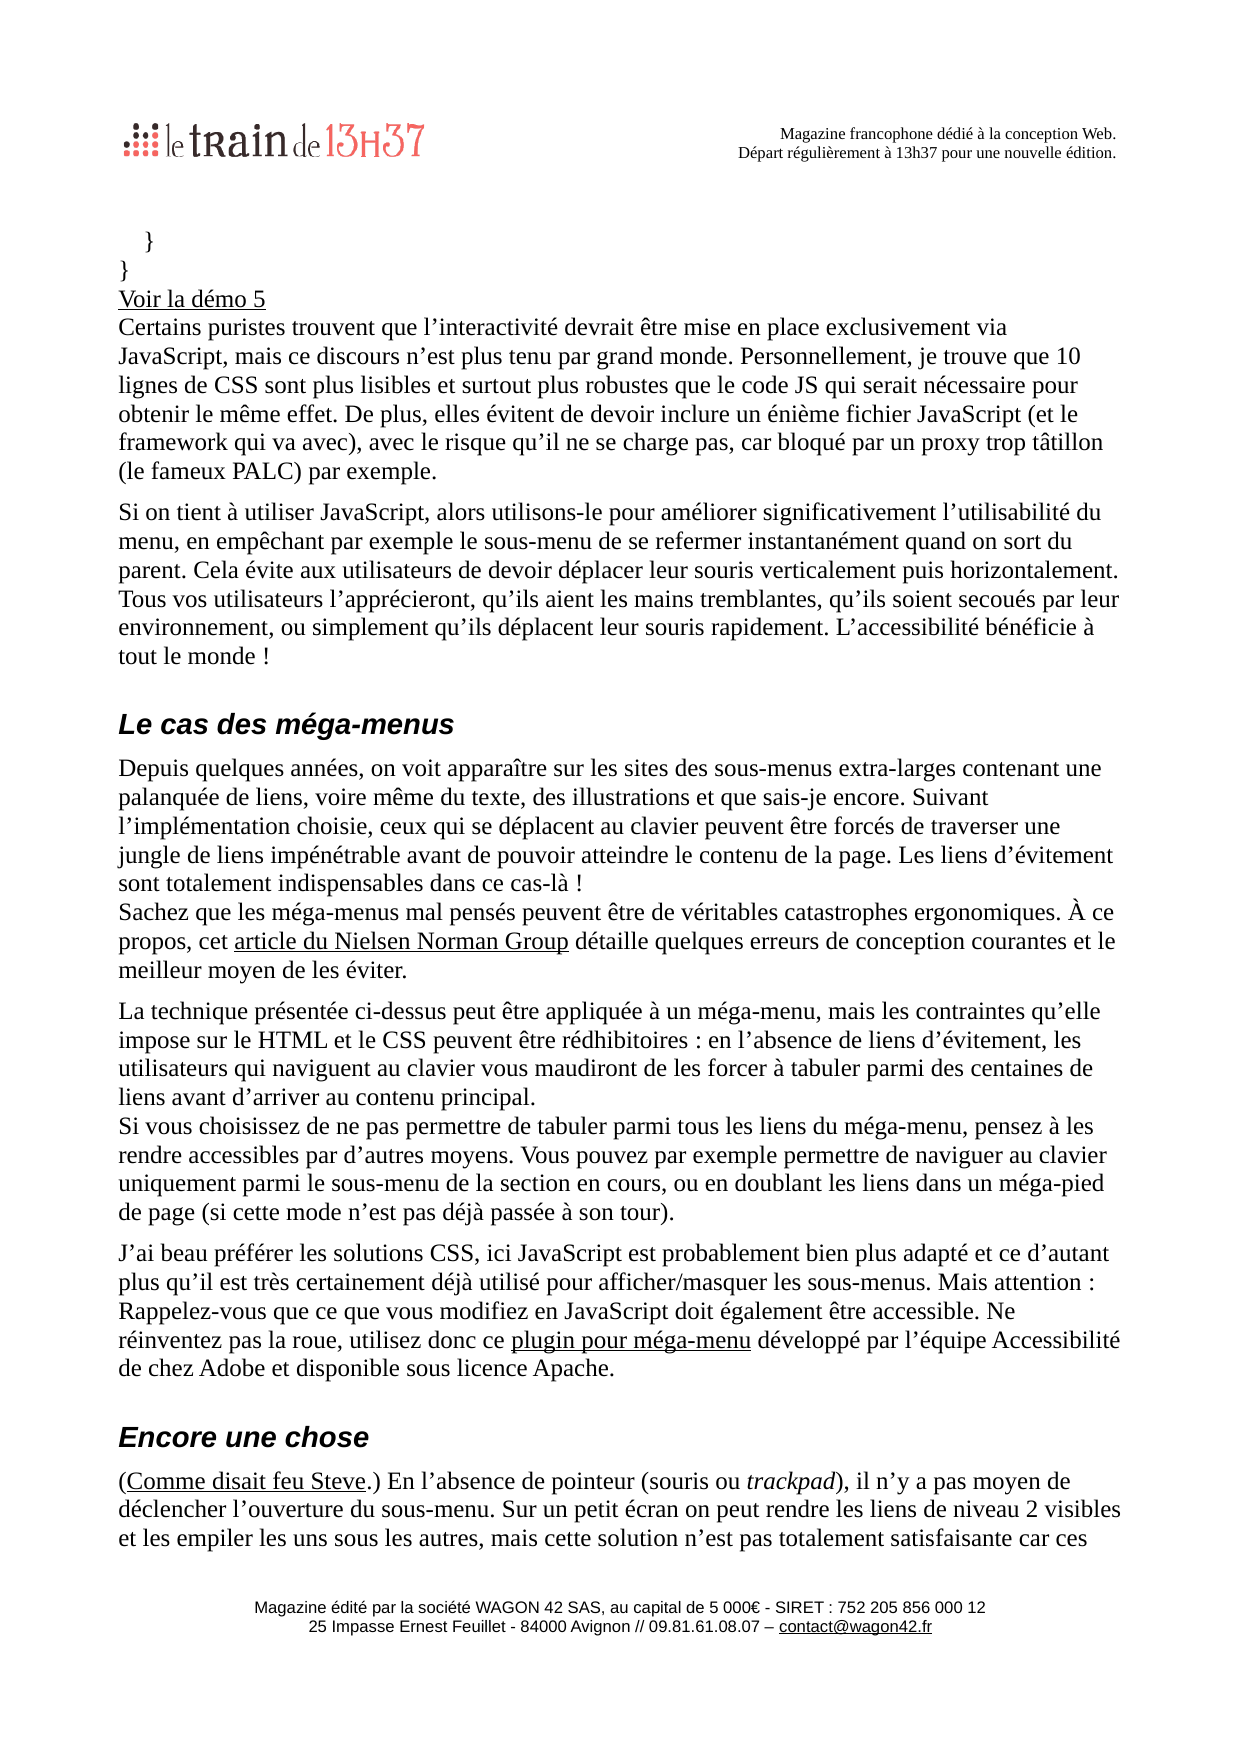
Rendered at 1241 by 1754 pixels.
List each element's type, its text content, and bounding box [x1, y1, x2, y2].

text Sachez que les méga-menus mal pensés peuvent être de véritables catastrophes ergonomiques. À ce propos, cet article du Nielsen Norman Group détaille quelques erreurs de conception courantes et le meilleur moyen de les éviter. [118, 897, 1122, 983]
subtitle Le cas des méga-menus [118, 707, 1122, 741]
text Depuis quelques années, on voit apparaître sur les sites des sous-menus extra-larges contenant une palanquée de liens, voire même du texte, des illustrations et que sais-je encore. Suivant l’implémentation choisie, ceux qui se déplacent au clavier peuvent être forcés de traverser une jungle de liens impénétrable avant de pouvoir atteindre le contenu de la page. Les liens d’évitement sont totalement indispensables dans ce cas-là ! [118, 753, 1122, 897]
subtitle Encore une chose [118, 1420, 1122, 1453]
text Voir la démo 5 [118, 284, 1122, 312]
text } [118, 226, 1122, 255]
picture [123, 123, 425, 157]
text Si on tient à utiliser JavaScript, alors utilisons-le pour améliorer significativement l’utilisabilité du menu, en empêchant par exemple le sous-menu de se refermer instantanément quand on sort du parent. Cela évite aux utilisateurs de devoir déplacer leur souris verticalement puis horizontalement. Tous vos utilisateurs l’apprécieront, qu’ils aient les mains tremblantes, qu’ils soient secoués par leur environnement, ou simplement qu’ils déplacent leur souris rapidement. L’accessibilité bénéficie à tout le monde ! [118, 497, 1122, 670]
text J’ai beau préférer les solutions CSS, ici JavaScript est probablement bien plus adapté et ce d’autant plus qu’il est très certainement déjà utilisé pour afficher/masquer les sous-menus. Mais attention : Rappelez-vous que ce que vous modifiez en JavaScript doit également être accessible. Ne réinventez pas la roue, utilisez donc ce plugin pour méga-menu développé par l’équipe Accessibilité de chez Adobe et disponible sous licence Apache. [118, 1238, 1122, 1382]
text (Comme disait feu Steve.) En l’absence de pointeur (souris ou trackpad), il n’y a pas moyen de déclencher l’ouverture du sous-menu. Sur un petit écran on peut rendre les liens de niveau 2 visibles et les empiler les uns sous les autres, mais cette solution n’est pas totalement satisfaisante car ces [118, 1466, 1122, 1552]
text Certains puristes trouvent que l’interactivité devrait être mise en place exclusivement via JavaScript, mais ce discours n’est plus tenu par grand monde. Personnellement, je trouve que 10 lignes de CSS sont plus lisibles et surtout plus robustes que le code JS qui serait nécessaire pour obtenir le même effet. De plus, elles évitent de devoir inclure un énième fichier JavaScript (et le framework qui va avec), avec le risque qu’il ne se charge pas, car bloqué par un proxy trop tâtillon (le fameux PALC) par exemple. [118, 312, 1122, 485]
text La technique présentée ci-dessus peut être appliquée à un méga-menu, mais les contraintes qu’elle impose sur le HTML et le CSS peuvent être rédhibitoires : en l’absence de liens d’évitement, les utilisateurs qui naviguent au clavier vous maudiront de les forcer à tabuler parmi des centaines de liens avant d’arriver au contenu principal. Si vous choisissez de ne pas permettre de tabuler parmi tous les liens du méga-menu, pensez à les rendre accessibles par d’autres moyens. Vous pouvez par exemple permettre de naviguer au clavier uniquement parmi le sous-menu de la section en cours, ou en doublant les liens dans un méga-pied de page (si cette mode n’est pas déjà passée à son tour). [118, 996, 1122, 1226]
text } [118, 255, 1122, 284]
